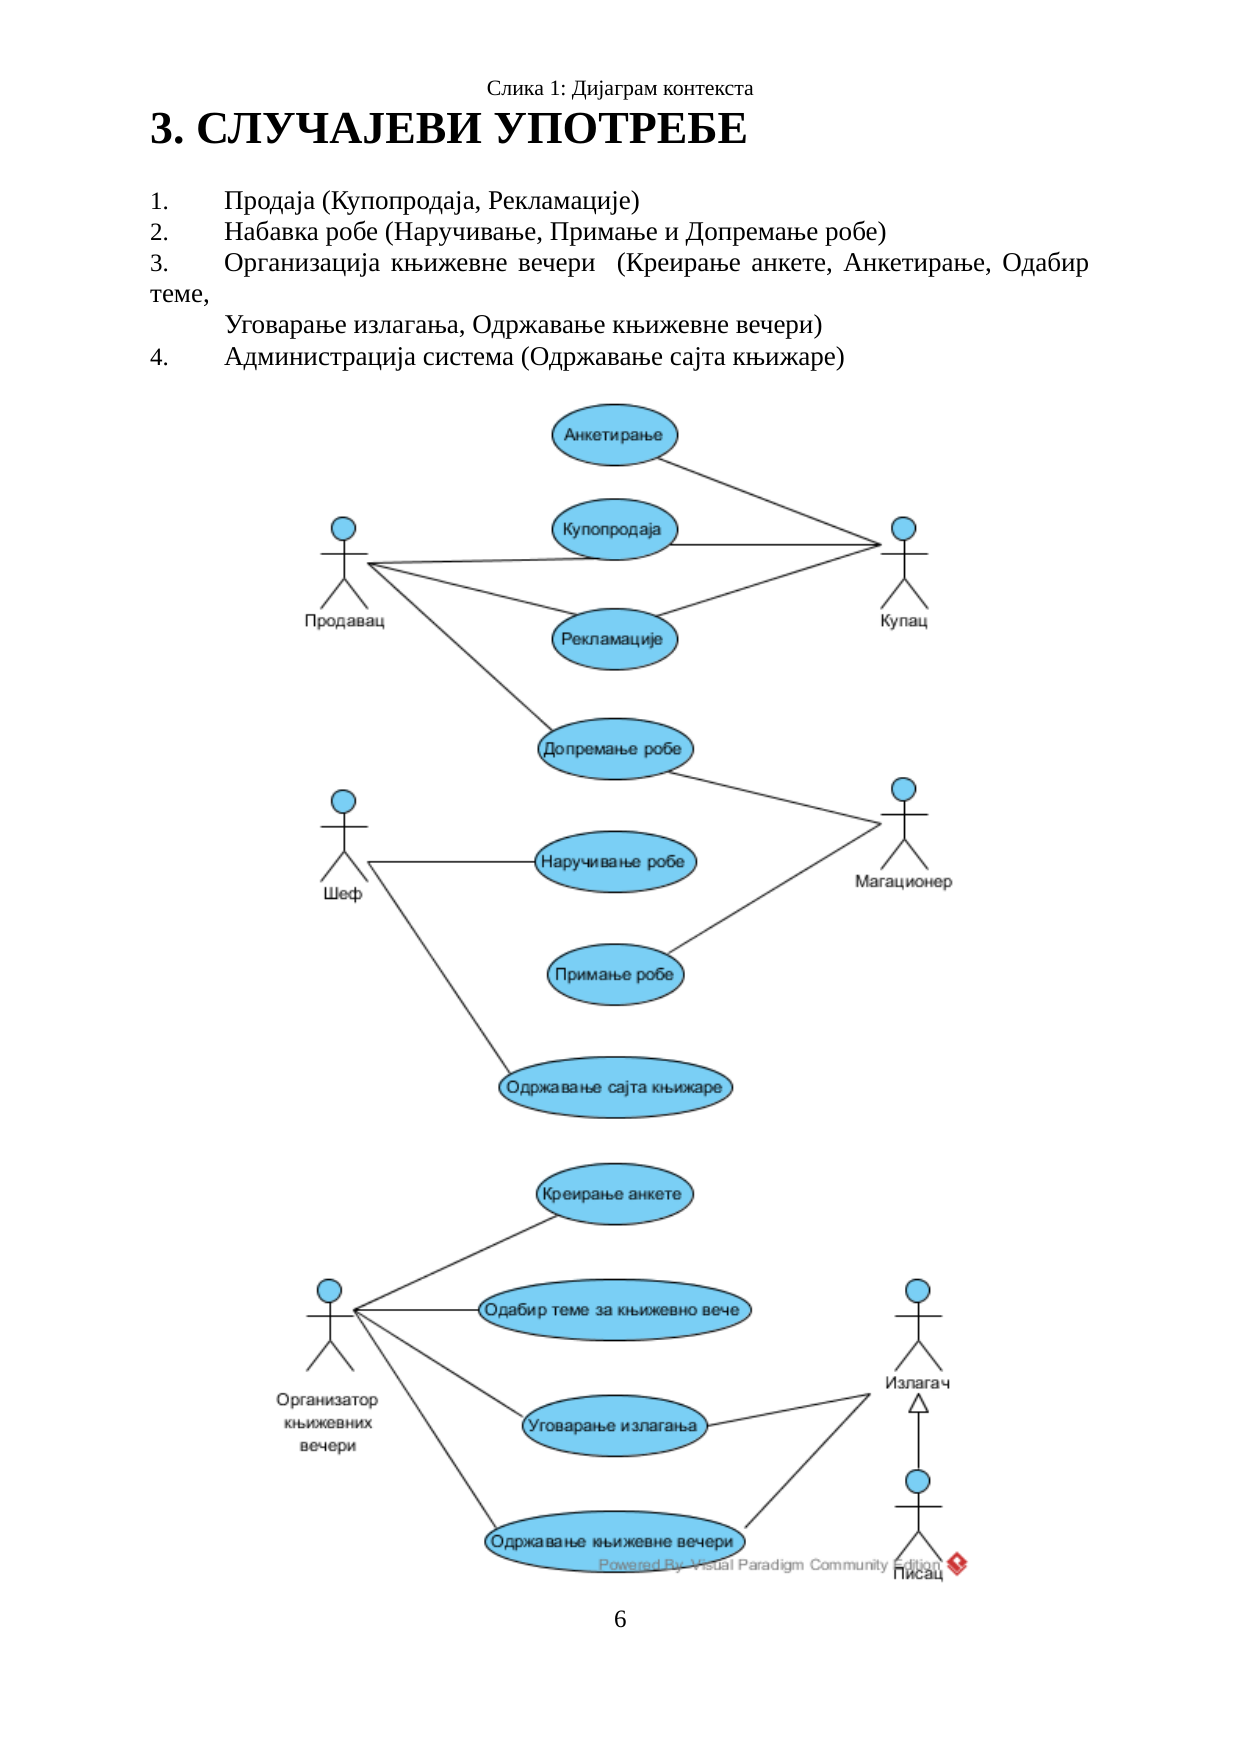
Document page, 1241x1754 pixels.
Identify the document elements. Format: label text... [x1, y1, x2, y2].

list Организација књижевне вечери (Креирање анкете, Анкетирање, Одабир теме, [150, 246, 1090, 309]
list Администрација система (Одржавање сајта књижаре) [150, 340, 1090, 371]
list Продаја (Купопродаја, Рекламације) [150, 184, 1090, 215]
list Набавка робе (Наручивање, Примање и Допремање робе) [150, 215, 1090, 246]
text Уговарање излагања, Одржавање књижевне вечери) [150, 309, 1090, 340]
text 3. СЛУЧАЈЕВИ УПОТРЕБЕ [150, 100, 1090, 153]
text Слика 1: Дијаграм контекста [150, 75, 1090, 100]
